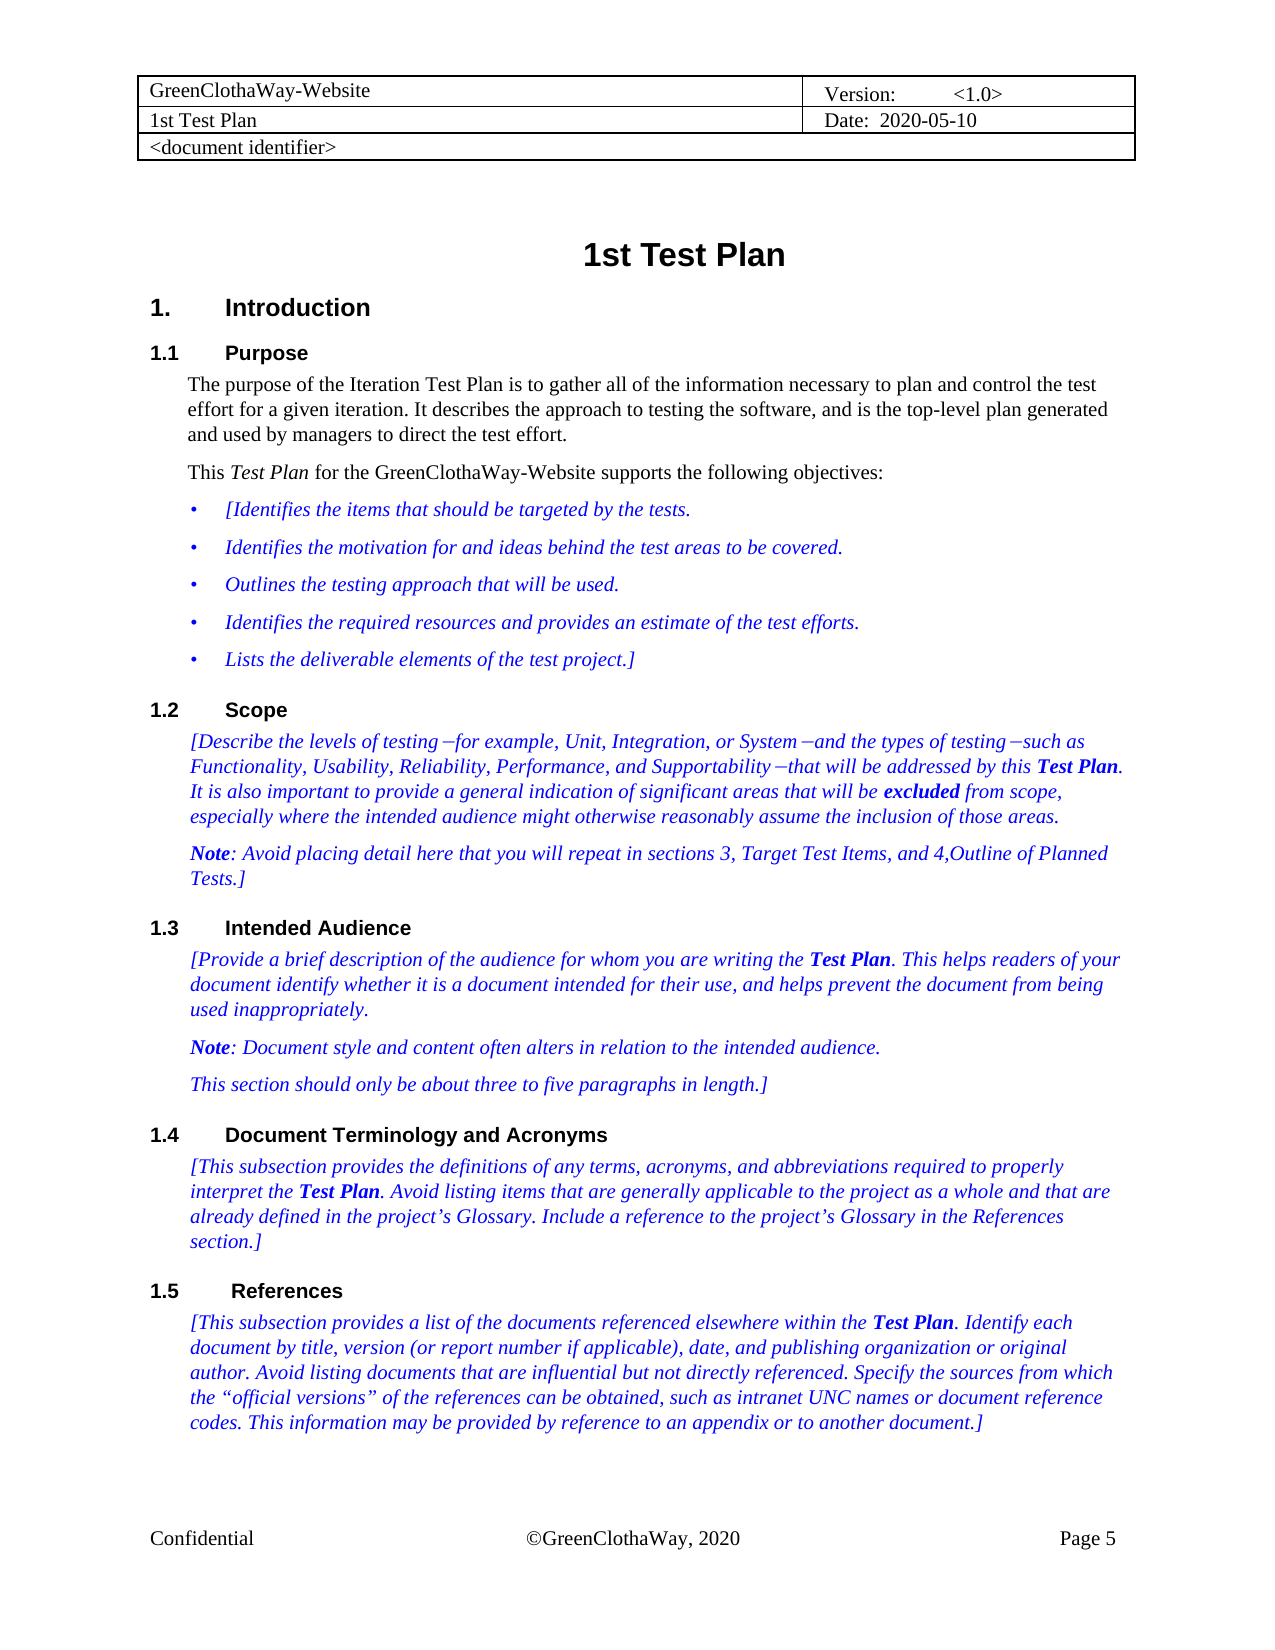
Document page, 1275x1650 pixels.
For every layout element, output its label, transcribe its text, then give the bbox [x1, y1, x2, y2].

text [Provide a brief description of the audience for whom you are writing the Test Plan. This helps readers of your document identify whether it is a document intended for their use, and helps prevent the document from being used inappropriately. [190, 946, 1125, 1021]
subtitle Document Terminology and Acronyms [150, 1121, 1125, 1146]
subtitle Purpose [150, 340, 1125, 365]
text [This subsection provides a list of the documents referenced elsewhere within the Test Plan. Identify each document by title, version (or report number if applicable), date, and publishing organization or original author. Avoid listing documents that are influential but not directly referenced. Specify the sources from which the “official versions” of the references can be obtained, such as intranet UNC names or document reference codes. This information may be provided by reference to an appendix or to another document.] [190, 1309, 1125, 1434]
text [This subsection provides the definitions of any terms, acronyms, and abbreviations required to properly interpret the Test Plan. Avoid listing items that are generally applicable to the project as a whole and that are already defined in the project’s Glossary. Include a reference to the project’s Glossary in the References section.] [190, 1153, 1125, 1253]
text • Outlines the testing approach that will be used. [190, 571, 1125, 596]
text Note: Avoid placing detail here that you will repeat in sections 3, Target Test Items, and 4,Outline of Planned Tests.] [190, 840, 1125, 890]
subtitle Scope [150, 696, 1125, 721]
text Note: Document style and content often alters in relation to the intended audience. [190, 1034, 1125, 1059]
subtitle Introduction [150, 293, 1125, 321]
title 1st Test Plan [197, 235, 1125, 274]
subtitle Intended Audience [150, 915, 1125, 940]
text • Identifies the required resources and provides an estimate of the test efforts. [190, 609, 1125, 634]
text • Lists the deliverable elements of the test project.] [190, 646, 1125, 671]
text • Identifies the motivation for and ideas behind the test areas to be covered. [190, 534, 1125, 559]
text [Describe the levels of testingfor example, Unit, Integration, or Systemand the types of testingsuch as Functionality, Usability, Reliability, Performance, and Supportabilitythat will be addressed by this Test Plan. It is also important to provide a general indication of significant areas that will be excluded from scope, especially where the intended audience might otherwise reasonably assume the inclusion of those areas. [190, 728, 1125, 828]
text • [Identifies the items that should be targeted by the tests. [190, 496, 1125, 521]
text This section should only be about three to five paragraphs in length.] [190, 1071, 1125, 1096]
text This Test Plan for the GreenClothaWay-Website supports the following objectives: [187, 459, 1125, 484]
subtitle References [150, 1278, 1125, 1303]
text The purpose of the Iteration Test Plan is to gather all of the information necessary to plan and control the test effort for a given iteration. It describes the approach to testing the software, and is the top-level plan generated and used by managers to direct the test effort. [187, 371, 1125, 446]
